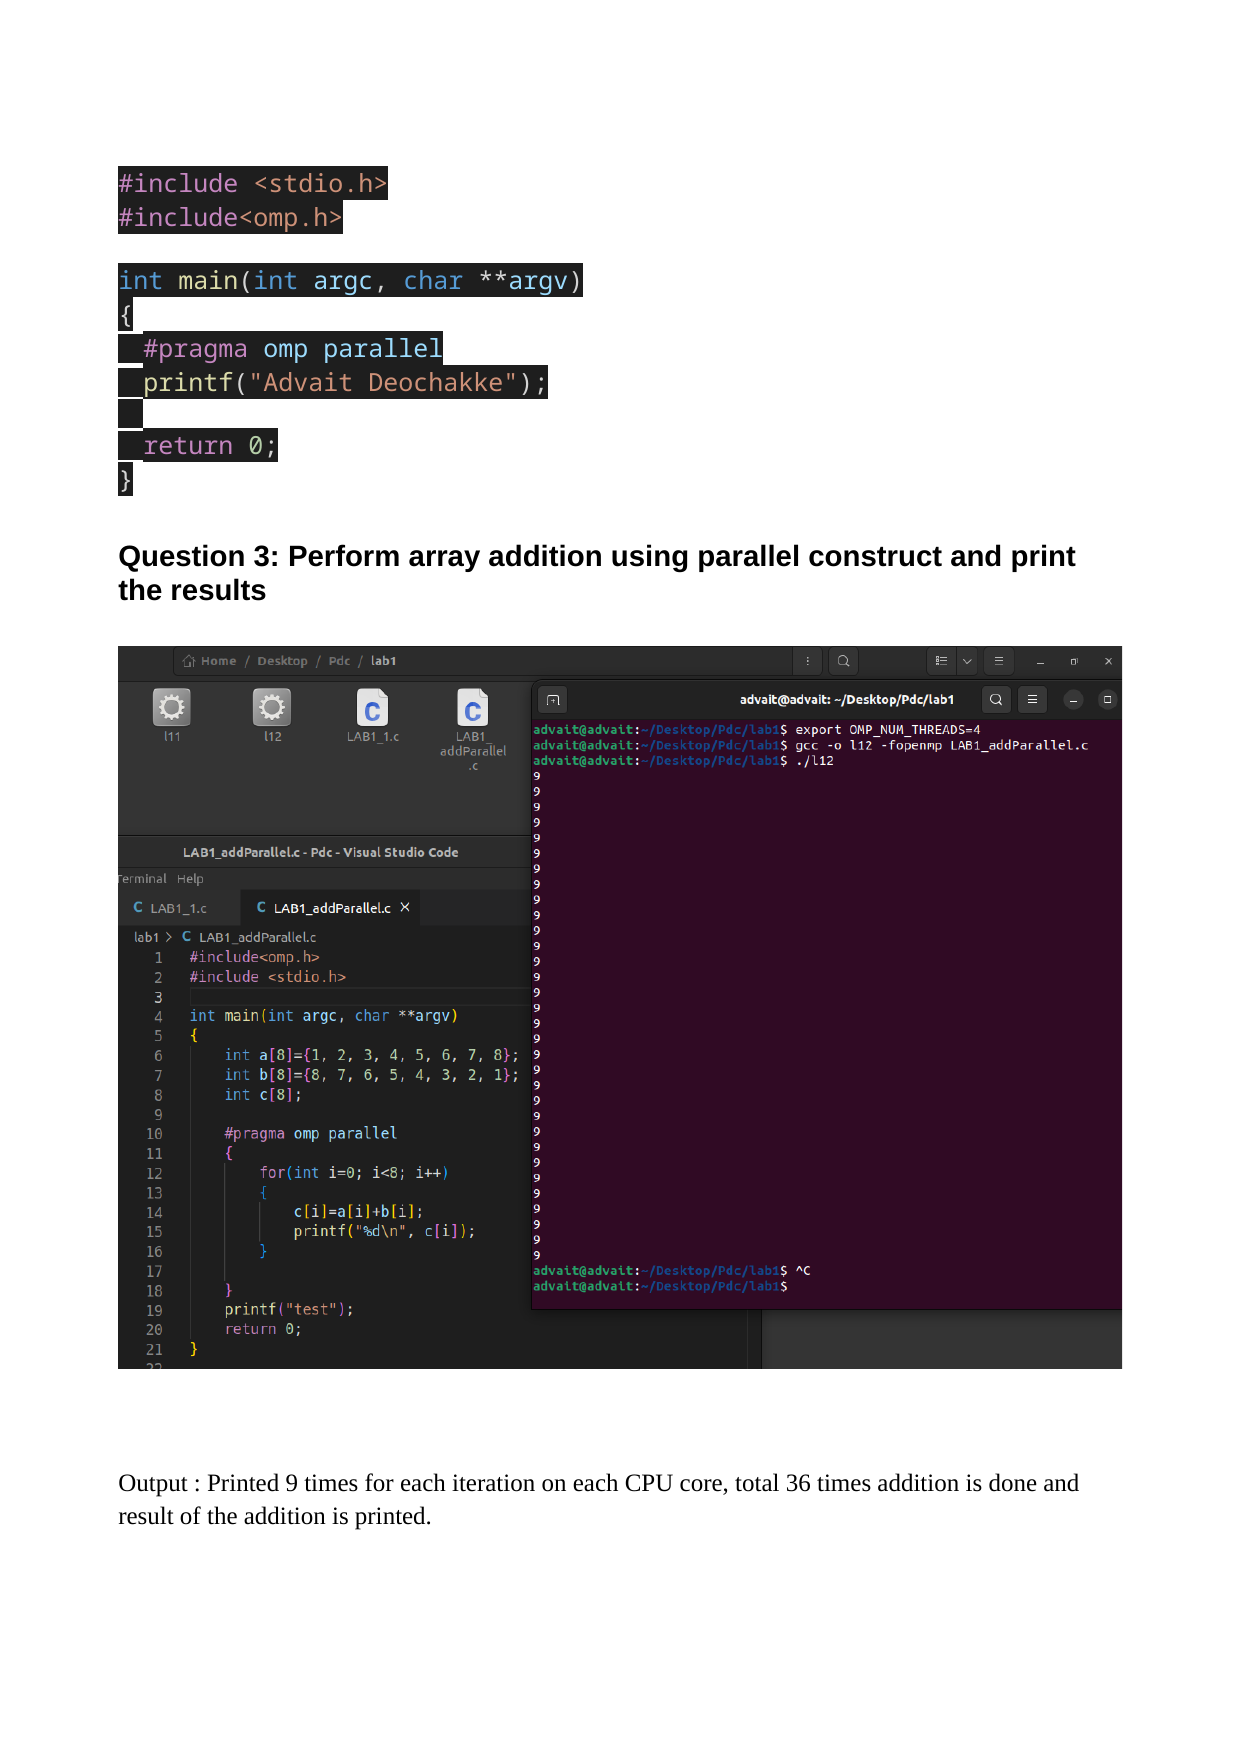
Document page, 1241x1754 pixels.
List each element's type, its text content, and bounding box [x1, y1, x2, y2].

text #include <stdio.h> [118, 166, 1122, 200]
text #pragma omp parallel [118, 331, 1122, 365]
text #include<omp.h> [118, 200, 1122, 234]
text return 0; [118, 428, 1122, 462]
subtitle Question 3: Perform array addition using parallel construct and print the results [118, 539, 1122, 607]
text Output : Printed 9 times for each iteration on each CPU core, total 36 times addition is done and result of the addition is printed. [118, 1468, 1122, 1530]
text } [118, 462, 1122, 496]
text int main(int argc, char **argv) [118, 263, 1122, 297]
text { [118, 297, 1122, 331]
text printf("Advait Deochakke"); [118, 365, 1122, 399]
picture [118, 646, 1123, 1369]
